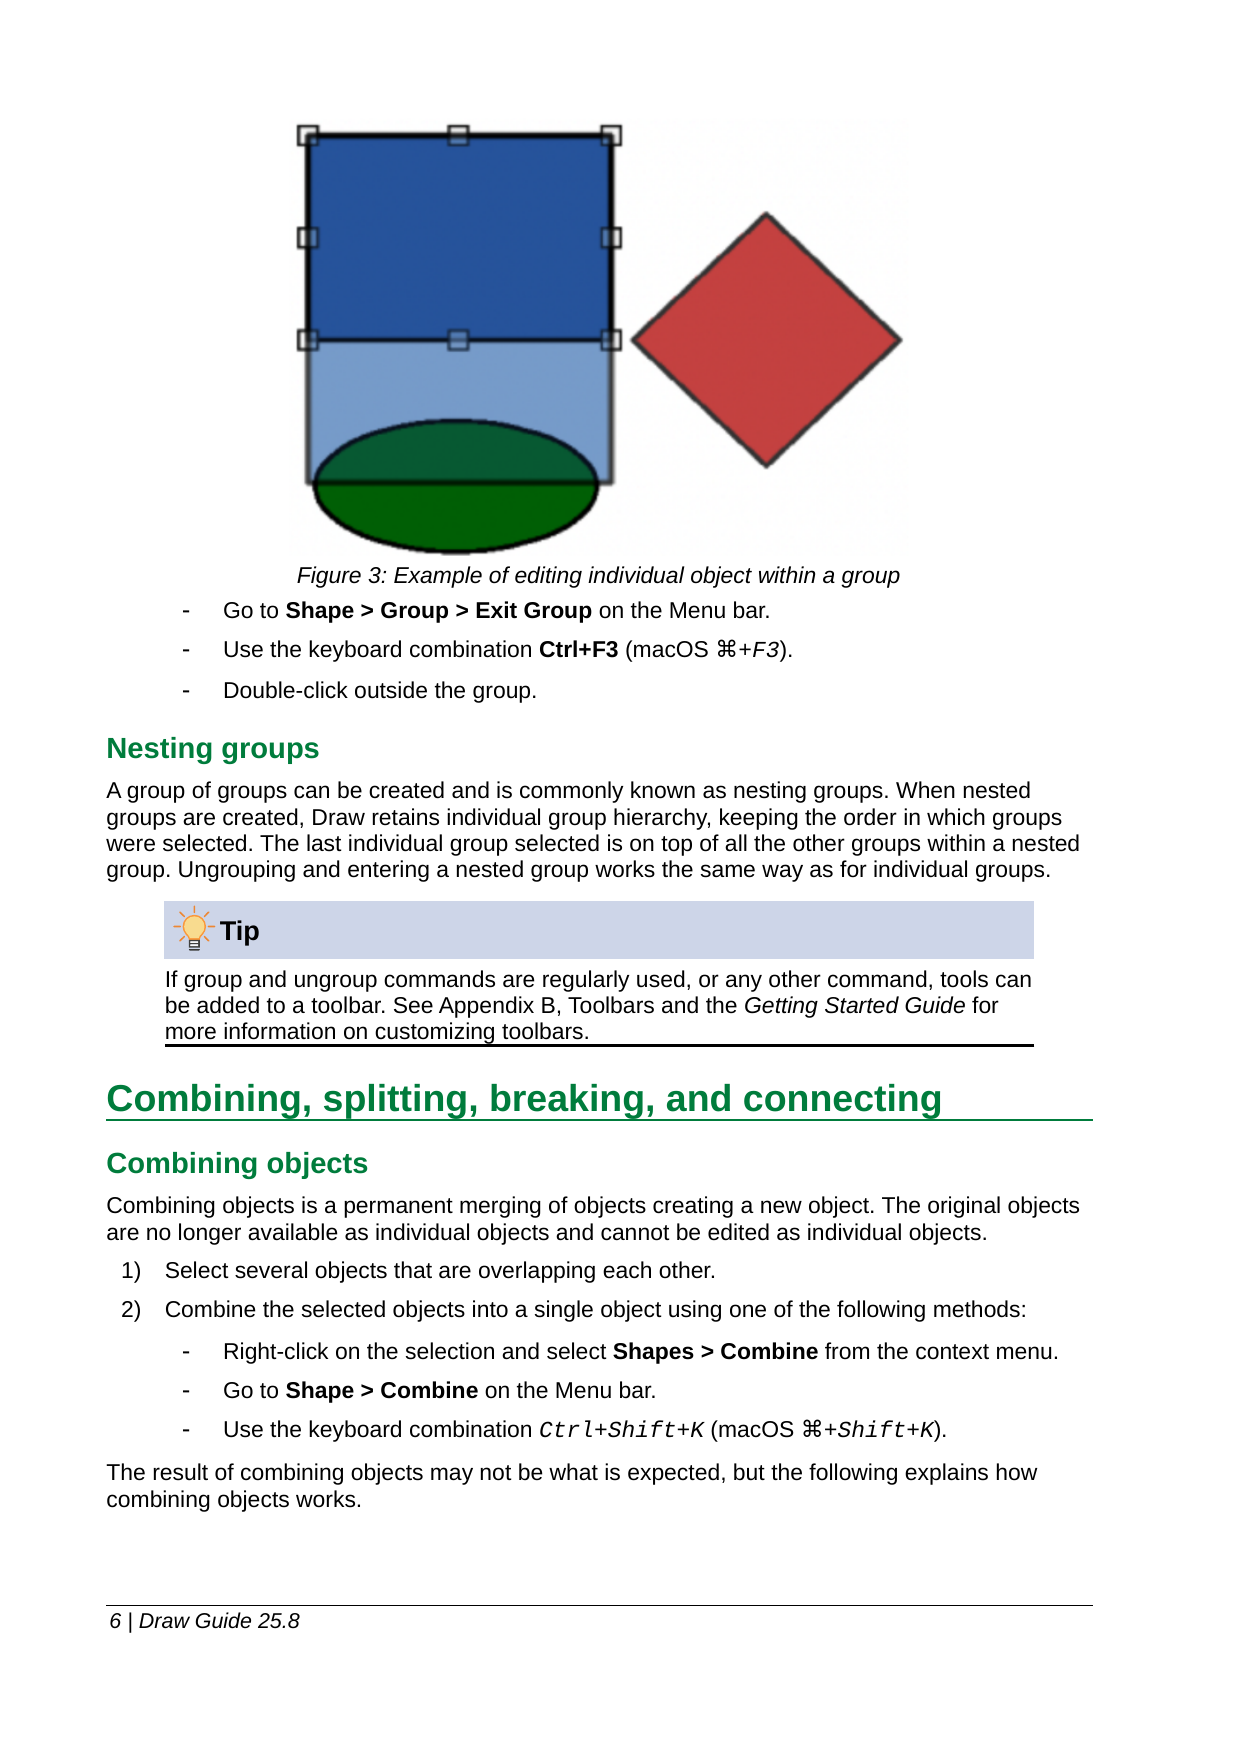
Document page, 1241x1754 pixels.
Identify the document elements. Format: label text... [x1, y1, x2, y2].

subtitle Nesting groups [106, 731, 1093, 765]
list Double-click outside the group. [179, 674, 1093, 706]
subtitle Combining, splitting, breaking, and connecting [106, 1076, 1093, 1119]
text The result of combining objects may not be what is expected, but the following explains how combining objects works. [106, 1459, 1093, 1512]
list Go to Shape > Group > Exit Group on the Menu bar. [179, 594, 1093, 623]
list Use the keyboard combination Ctrl+F3 (macOS ⌘+F3). [179, 633, 1093, 664]
list Right-click on the selection and select Shapes > Combine from the context menu. [179, 1335, 1093, 1364]
text If group and ungroup commands are regularly used, or any other command, tools can be added to a toolbar. See Appendix B, Toolbars and the Getting Started Guide for more information on customizing toolbars. [164, 966, 1034, 1047]
list Combine the selected objects into a single object using one of the following methods: [121, 1296, 1093, 1322]
list Select several objects that are overlapping each other. [121, 1257, 1093, 1284]
list Use the keyboard combination Ctrl+Shift+K (macOS ⌘+Shift+K). [179, 1413, 1093, 1447]
subtitle Tip [164, 901, 1034, 959]
picture [288, 118, 911, 556]
text Combining objects is a permanent merging of objects creating a new object. The original objects are no longer available as individual objects and cannot be edited as individual objects. [106, 1192, 1093, 1245]
text A group of groups can be created and is commonly known as nesting groups. When nested groups are created, Draw retains individual group hierarchy, keeping the order in which groups were selected. The last individual group selected is on top of all the other groups within a nested group. Ungrouping and entering a nested group works the same way as for individual groups. [106, 777, 1093, 883]
list Go to Shape > Combine on the Menu bar. [179, 1374, 1093, 1403]
text Figure 3: Example of editing individual object within a group [289, 562, 910, 588]
subtitle Combining objects [106, 1146, 1093, 1179]
